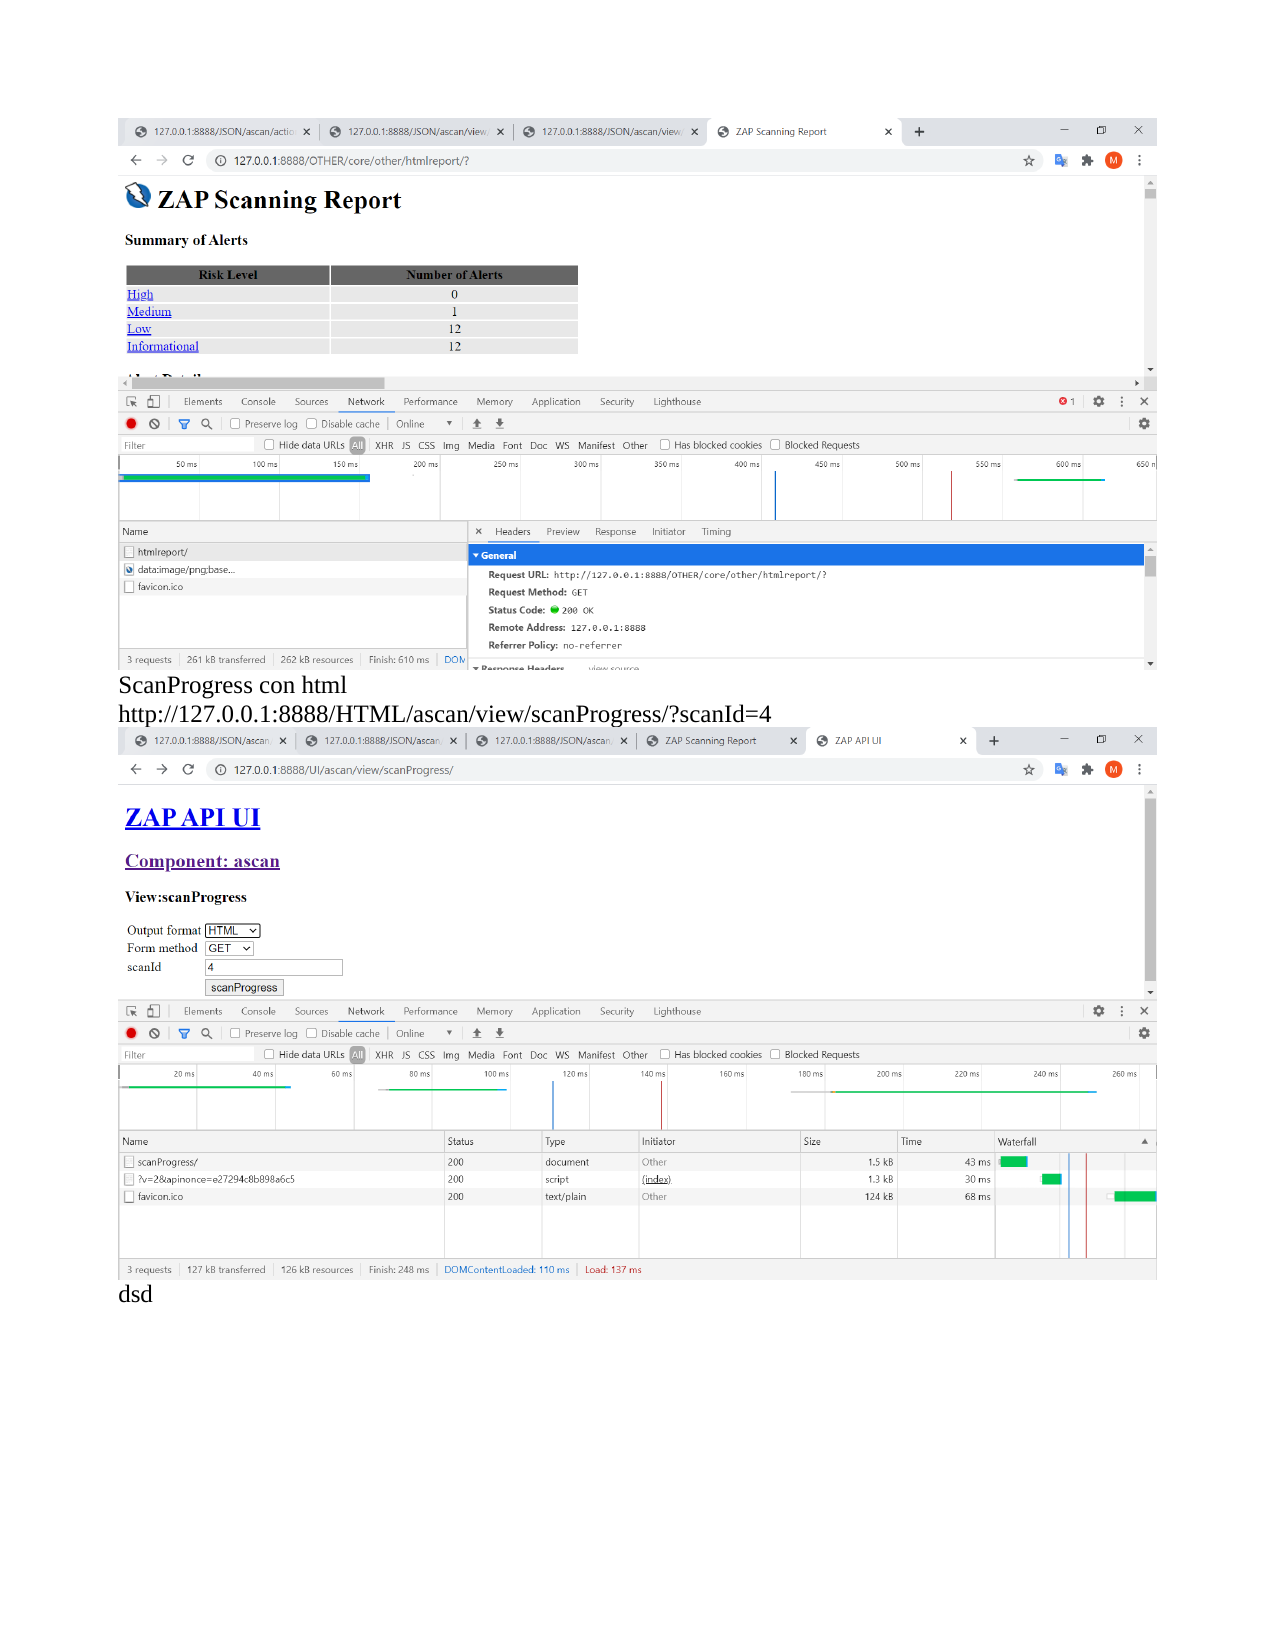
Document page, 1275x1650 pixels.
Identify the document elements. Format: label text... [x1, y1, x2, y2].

picture [118, 727, 1157, 1280]
picture [118, 118, 1157, 670]
text http://127.0.0.1:8888/HTML/ascan/view/scanProgress/?scanId=4 [118, 699, 1157, 727]
text dsd [118, 1280, 1157, 1308]
text ScanProgress con html [118, 670, 1157, 699]
